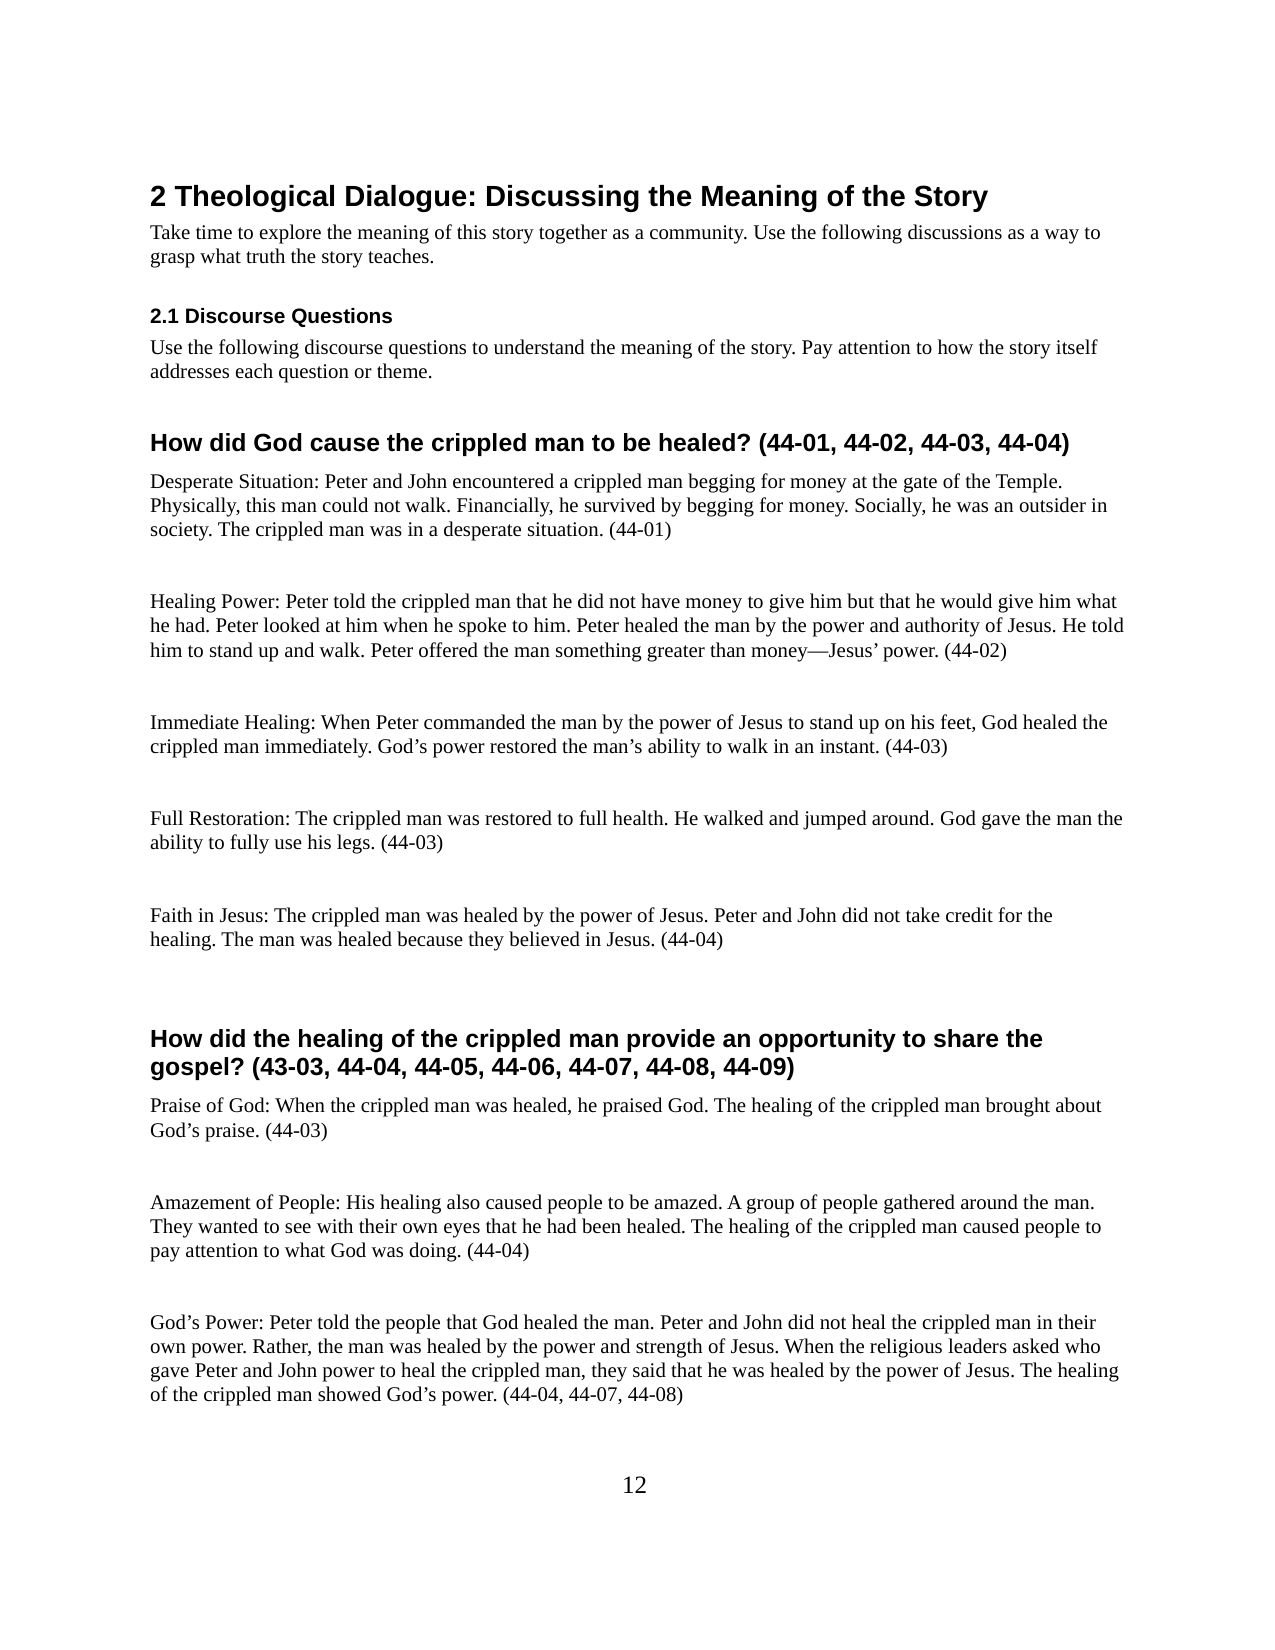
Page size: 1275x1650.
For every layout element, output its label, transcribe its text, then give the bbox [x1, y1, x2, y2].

subtitle 2 Theological Dialogue: Discussing the Meaning of the Story [150, 179, 1125, 212]
text Amazement of People: His healing also caused people to be amazed. A group of people gathered around the man. They wanted to see with their own eyes that he had been healed. The healing of the crippled man caused people to pay attention to what God was doing. (44-04) [150, 1190, 1125, 1262]
text God’s Power: Peter told the people that God healed the man. Peter and John did not heal the crippled man in their own power. Rather, the man was healed by the power and strength of Jesus. When the religious leaders asked who gave Peter and John power to heal the crippled man, they said that he was healed by the power of Jesus. The healing of the crippled man showed God’s power. (44-04, 44-07, 44-08) [150, 1310, 1125, 1406]
text Faith in Jesus: The crippled man was healed by the power of Jesus. Peter and John did not take credit for the healing. The man was healed because they believed in Jesus. (44-04) [150, 902, 1125, 951]
subtitle 2.1 Discourse Questions [150, 304, 1125, 328]
text Take time to explore the meaning of this story together as a community. Use the following discussions as a way to grasp what truth the story teaches. [150, 220, 1125, 268]
text Praise of God: When the crippled man was healed, he praised God. The healing of the crippled man brought about God’s praise. (44-03) [150, 1093, 1125, 1142]
text Healing Power: Peter told the crippled man that he did not have money to give him but that he would give him what he had. Peter looked at him when he spoke to him. Peter healed the man by the power and authority of Jesus. He told him to stand up and walk. Peter offered the man something greater than money—Jesus’ power. (44-02) [150, 589, 1125, 662]
text Full Restoration: The crippled man was restored to full health. He walked and jumped around. God gave the man the ability to fully use his legs. (44-03) [150, 806, 1125, 854]
text Immediate Healing: When Peter commanded the man by the power of Jesus to stand up on his feet, God healed the crippled man immediately. God’s power restored the man’s ability to walk in an instant. (44-03) [150, 710, 1125, 758]
text Use the following discourse questions to understand the meaning of the story. Pay attention to how the story itself addresses each question or theme. [150, 335, 1125, 383]
subtitle How did the healing of the crippled man provide an opportunity to share the gospel? (43-03, 44-04, 44-05, 44-06, 44-07, 44-08, 44-09) [150, 1024, 1125, 1081]
text Desperate Situation: Peter and John encountered a crippled man begging for money at the gate of the Temple. Physically, this man could not walk. Financially, he survived by begging for money. Socially, he was an outsider in society. The crippled man was in a desperate situation. (44-01) [150, 469, 1125, 541]
subtitle How did God cause the crippled man to be healed? (44-01, 44-02, 44-03, 44-04) [150, 428, 1125, 456]
